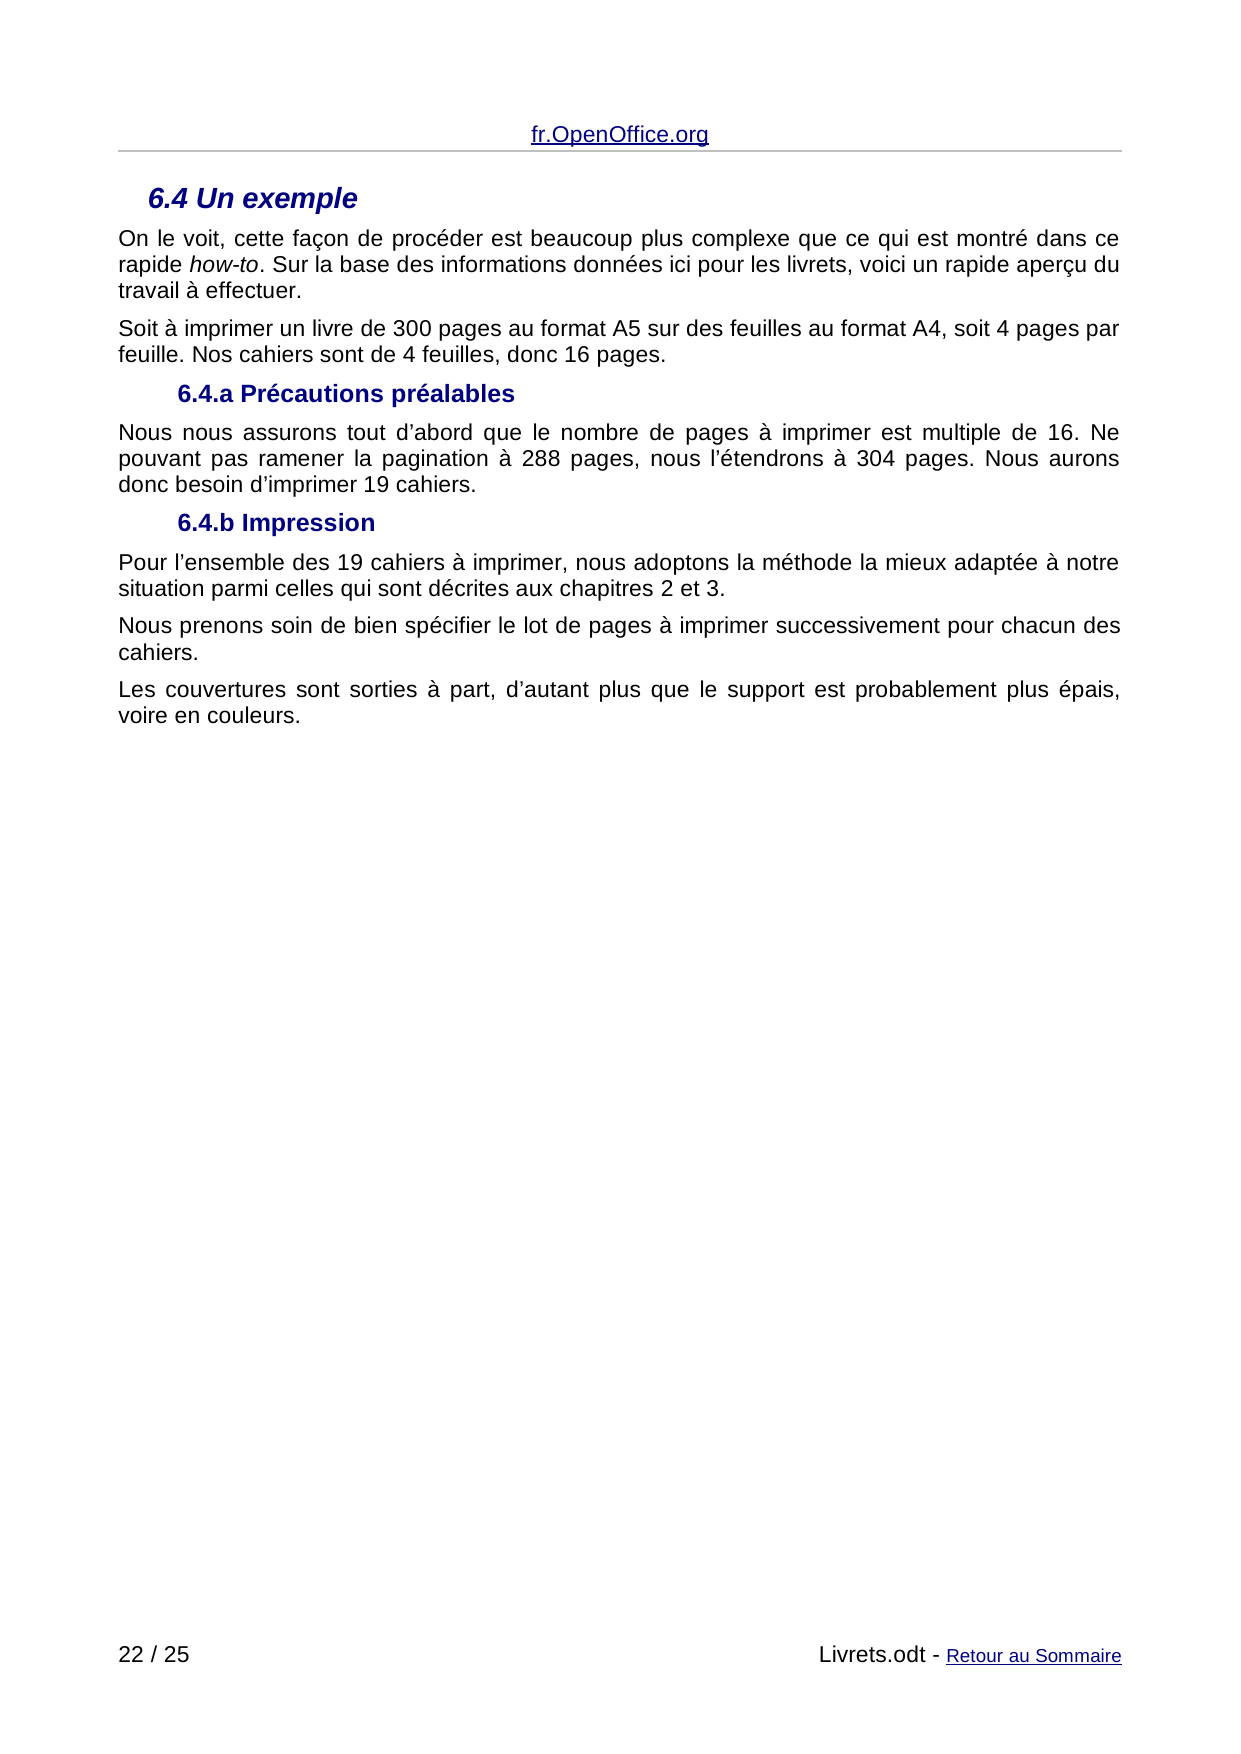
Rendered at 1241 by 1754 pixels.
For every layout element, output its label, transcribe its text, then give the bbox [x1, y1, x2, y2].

text Nous nous assurons tout d’abord que le nombre de pages à imprimer est multiple de 16. Ne pouvant pas ramener la pagination à 288 pages, nous l’étendrons à 304 pages. Nous aurons donc besoin d’imprimer 19 cahiers. [118, 419, 1122, 497]
subtitle Précautions préalables [177, 379, 1122, 408]
text Soit à imprimer un livre de 300 pages au format A5 sur des feuilles au format A4, soit 4 pages par feuille. Nos cahiers sont de 4 feuilles, donc 16 pages. [118, 316, 1122, 368]
text Les couvertures sont sorties à part, d’autant plus que le support est probablement plus épais, voire en couleurs. [118, 677, 1122, 729]
text On le voit, cette façon de procéder est beaucoup plus complexe que ce qui est montré dans ce rapide how-to. Sur la base des informations données ici pour les livrets, voici un rapide aperçu du travail à effectuer. [118, 226, 1122, 304]
text Nous prenons soin de bien spécifier le lot de pages à imprimer successivement pour chacun des cahiers. [118, 613, 1122, 665]
subtitle Impression [177, 509, 1122, 537]
text Pour l’ensemble des 19 cahiers à imprimer, nous adoptons la méthode la mieux adaptée à notre situation parmi celles qui sont décrites aux chapitres 2 et 3. [118, 549, 1122, 601]
subtitle Un exemple [148, 182, 1122, 214]
